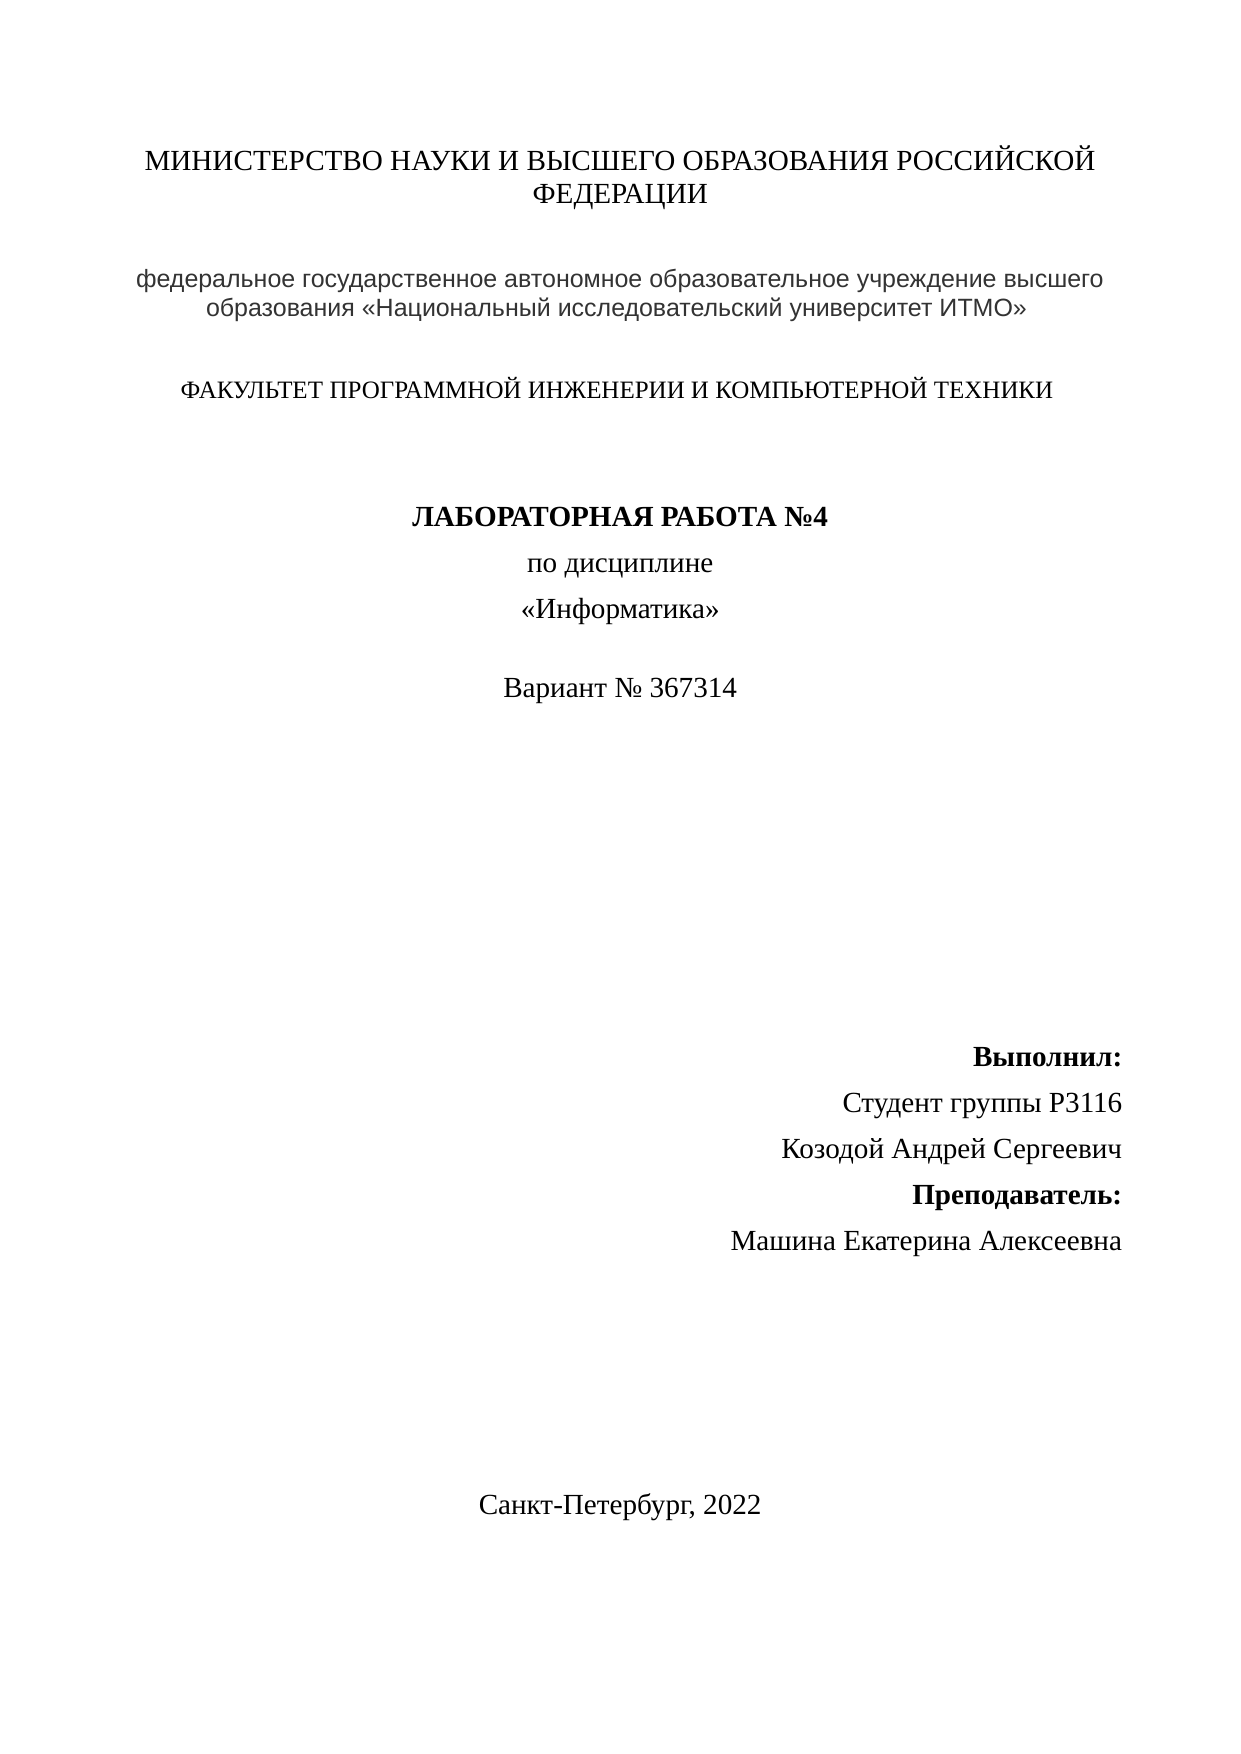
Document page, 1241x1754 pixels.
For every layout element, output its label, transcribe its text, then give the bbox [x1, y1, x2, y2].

subtitle МИНИСТЕРСТВО НАУКИ И ВЫСШЕГО ОБРАЗОВАНИЯ РОССИЙСКОЙ ФЕДЕРАЦИИ [118, 143, 1122, 210]
text Студент группы P3116 [118, 1085, 1122, 1118]
text Преподаватель: [118, 1177, 1122, 1211]
text «Информатика» [118, 591, 1122, 658]
text Козодой Андрей Сергеевич [118, 1131, 1122, 1164]
text Санкт-Петербург, 2022 [118, 1487, 1122, 1520]
text по дисциплине [118, 545, 1122, 578]
text федеральное государственное автономное образовательное учреждение высшего образования «Национальный исследовательский университет ИТМО» [118, 264, 1122, 321]
text ЛАБОРАТОРНАЯ РАБОТА №4 [118, 499, 1122, 532]
text Машина Екатерина Алексеевна [118, 1223, 1122, 1257]
text Вариант № 367314 [118, 671, 1122, 704]
text ФАКУЛЬТЕТ ПРОГРАММНОЙ ИНЖЕНЕРИИ И КОМПЬЮТЕРНОЙ ТЕХНИКИ [118, 375, 1122, 404]
text Выполнил: [118, 1039, 1122, 1072]
